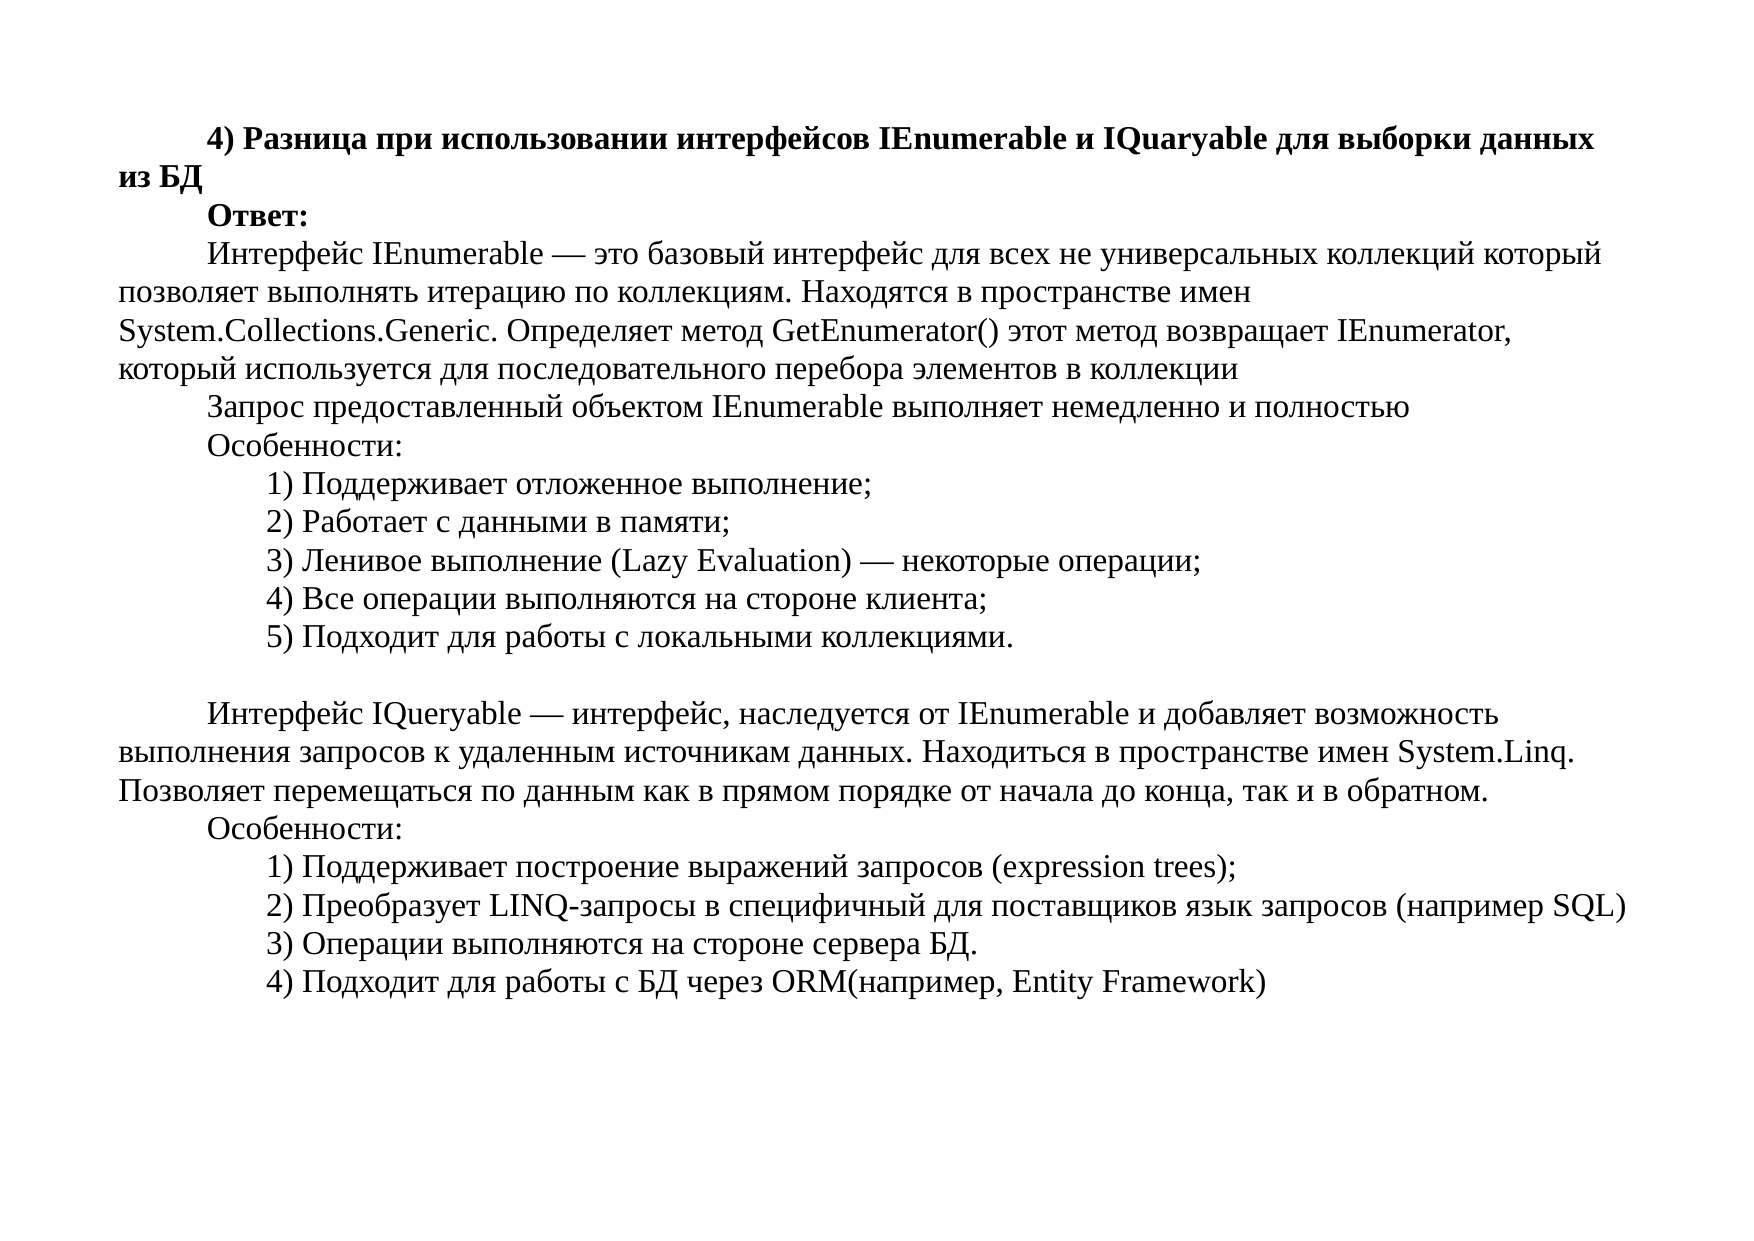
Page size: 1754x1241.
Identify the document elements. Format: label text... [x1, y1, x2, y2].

text Интерфейс IEnumerable — это базовый интерфейс для всех не универсальных коллекций который позволяет выполнять итерацию по коллекциям. Находятся в пространстве имен System.Collections.Generic. Определяет метод GetEnumerator() этот метод возвращает IEnumerator, который используется для последовательного перебора элементов в коллекции [118, 233, 1636, 386]
text Особенности: [118, 808, 1636, 846]
text Ответ: [118, 195, 1636, 233]
text 1) Поддерживает отложенное выполнение; [118, 463, 1636, 501]
text 1) Поддерживает построение выражений запросов (expression trees); [118, 846, 1636, 885]
text 2) Работает с данными в памяти; [118, 501, 1636, 540]
text Запрос предоставленный объектом IEnumerable выполняет немедленно и полностью [118, 386, 1636, 425]
text 4) Разница при использовании интерфейсов IEnumerable и IQuaryable для выборки данных из БД [118, 118, 1636, 195]
text 3) Ленивое выполнение (Lazy Evaluation) — некоторые операции; [118, 540, 1636, 578]
text 3) Операции выполняются на стороне сервера БД. [118, 923, 1636, 961]
text 2) Преобразует LINQ-запросы в специфичный для поставщиков язык запросов (например SQL) [118, 885, 1636, 923]
text Интерфейс IQueryable — интерфейс, наследуется от IEnumerable и добавляет возможность выполнения запросов к удаленным источникам данных. Находиться в пространстве имен System.Linq. Позволяет перемещаться по данным как в прямом порядке от начала до конца, так и в обратном. [118, 693, 1636, 808]
text 4) Все операции выполняются на стороне клиента; [118, 578, 1636, 616]
text 4) Подходит для работы с БД через ORM(например, Entity Framework) [118, 961, 1636, 1000]
text 5) Подходит для работы с локальными коллекциями. [118, 616, 1636, 655]
text Особенности: [118, 425, 1636, 463]
